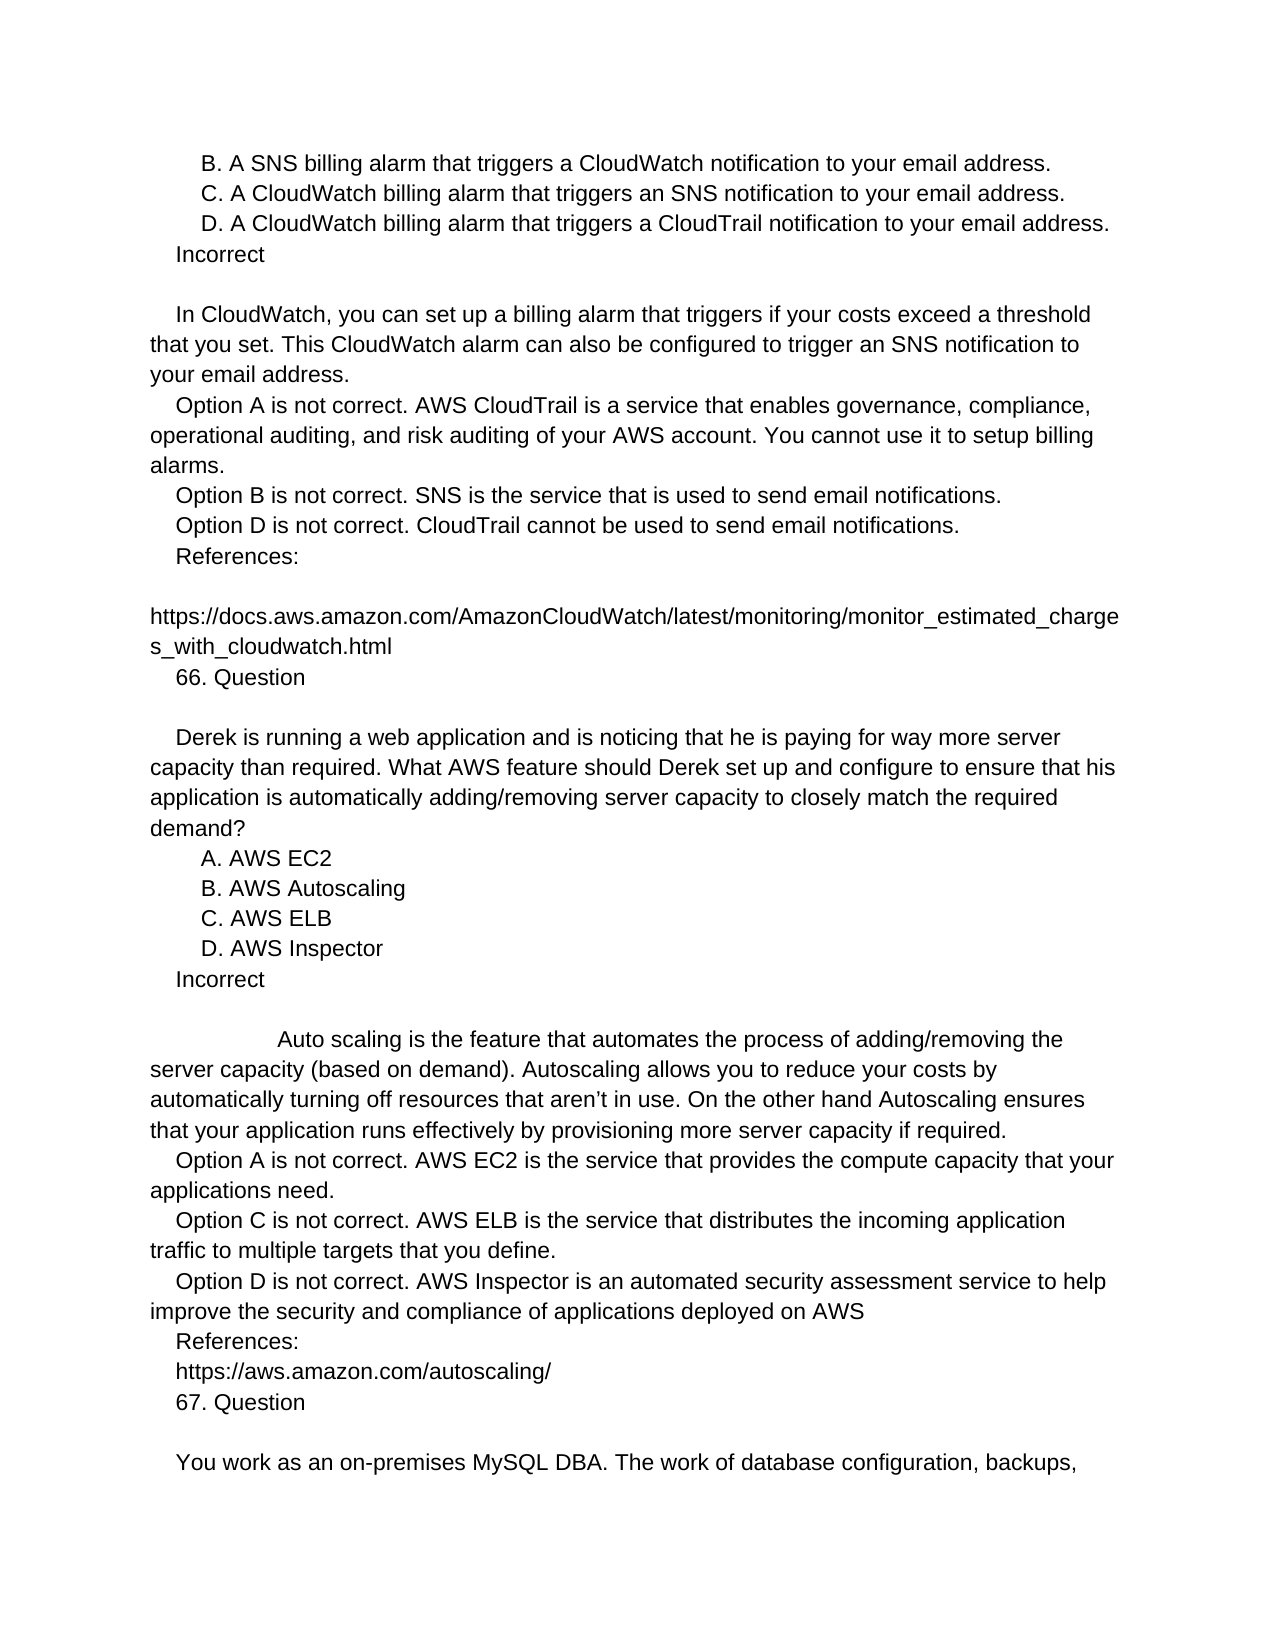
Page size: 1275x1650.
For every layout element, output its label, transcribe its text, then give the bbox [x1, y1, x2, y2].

text Option B is not correct. SNS is the service that is used to send email notifications. [150, 482, 1125, 509]
text D. AWS Inspector [150, 935, 1125, 962]
text C. A CloudWatch billing alarm that triggers an SNS notification to your email address. [150, 180, 1125, 207]
text You work as an on-premises MySQL DBA. The work of database configuration, backups, [150, 1449, 1125, 1475]
text D. A CloudWatch billing alarm that triggers a CloudTrail notification to your email address. [150, 210, 1125, 237]
text Option A is not correct. AWS EC2 is the service that provides the compute capacity that your applications need. [150, 1147, 1125, 1203]
text 67. Question [150, 1388, 1125, 1415]
text 66. Question [150, 663, 1125, 690]
text In CloudWatch, you can set up a billing alarm that triggers if your costs exceed a threshold that you set. This CloudWatch alarm can also be configured to trigger an SNS notification to your email address. [150, 301, 1125, 388]
text Option A is not correct. AWS CloudTrail is a service that enables governance, compliance, operational auditing, and risk auditing of your AWS account. You cannot use it to setup billing alarms. [150, 392, 1125, 478]
text References: [150, 543, 1125, 569]
text Option C is not correct. AWS ELB is the service that distributes the incoming application traffic to multiple targets that you define. [150, 1207, 1125, 1264]
text A. AWS EC2 [150, 845, 1125, 871]
text Incorrect [150, 241, 1125, 267]
text B. A SNS billing alarm that triggers a CloudWatch notification to your email address. [150, 150, 1125, 176]
text Option D is not correct. AWS Inspector is an automated security assessment service to help improve the security and compliance of applications deployed on AWS [150, 1268, 1125, 1324]
text Auto scaling is the feature that automates the process of adding/removing the server capacity (based on demand). Autoscaling allows you to reduce your costs by automatically turning off resources that aren’t in use. On the other hand Autoscaling ensures that your application runs effectively by provisioning more server capacity if required. [150, 1026, 1125, 1143]
text https://aws.amazon.com/autoscaling/ [150, 1358, 1125, 1385]
text Derek is running a web application and is noticing that he is paying for way more server capacity than required. What AWS feature should Derek set up and configure to ensure that his application is automatically adding/removing server capacity to closely match the required demand? [150, 724, 1125, 841]
text B. AWS Autoscaling [150, 875, 1125, 901]
text Incorrect [150, 966, 1125, 992]
text https://docs.aws.amazon.com/AmazonCloudWatch/latest/monitoring/monitor_estimated_charges_with_cloudwatch.html [150, 573, 1125, 660]
text Option D is not correct. CloudTrail cannot be used to send email notifications. [150, 512, 1125, 539]
text References: [150, 1328, 1125, 1354]
text C. AWS ELB [150, 905, 1125, 932]
